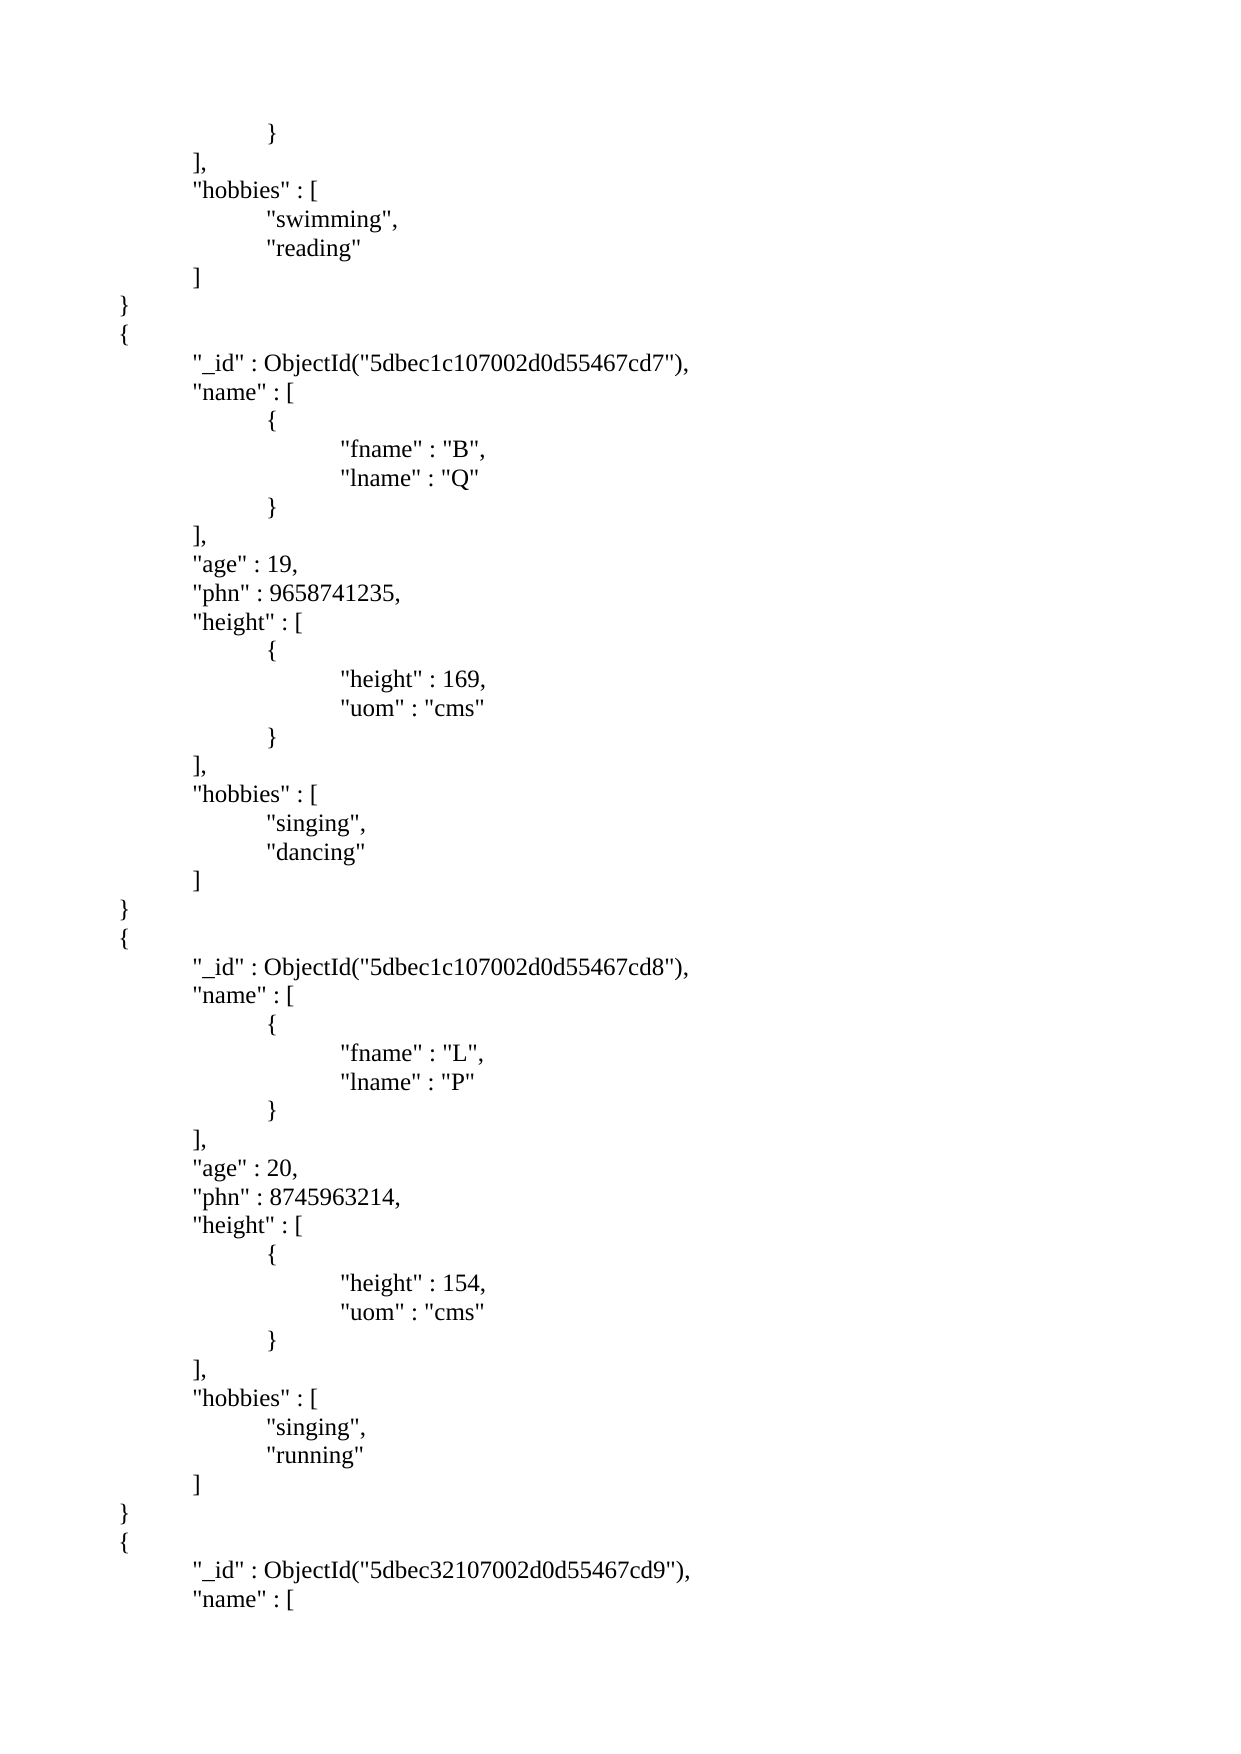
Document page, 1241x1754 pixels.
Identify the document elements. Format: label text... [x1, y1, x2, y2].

text } [118, 722, 1122, 751]
text { [118, 636, 1122, 664]
text { [118, 923, 1122, 952]
text "height" : 169, [118, 664, 1122, 693]
text "reading" [118, 233, 1122, 262]
text "singing", [118, 1412, 1122, 1441]
text ] [118, 866, 1122, 894]
text "hobbies" : [ [118, 779, 1122, 808]
text ], [118, 147, 1122, 176]
text "uom" : "cms" [118, 693, 1122, 722]
text ], [118, 751, 1122, 779]
text "dancing" [118, 837, 1122, 866]
text "swimming", [118, 204, 1122, 233]
text "height" : 154, [118, 1268, 1122, 1297]
text } [118, 118, 1122, 147]
text "fname" : "L", [118, 1038, 1122, 1067]
text { [118, 406, 1122, 434]
text "_id" : ObjectId("5dbec32107002d0d55467cd9"), [118, 1556, 1122, 1584]
text } [118, 291, 1122, 319]
text } [118, 492, 1122, 521]
text "singing", [118, 808, 1122, 837]
text { [118, 1239, 1122, 1268]
text "hobbies" : [ [118, 1383, 1122, 1412]
text ] [118, 262, 1122, 291]
text "_id" : ObjectId("5dbec1c107002d0d55467cd8"), [118, 952, 1122, 981]
text { [118, 319, 1122, 348]
text ], [118, 1124, 1122, 1153]
text ] [118, 1469, 1122, 1498]
text "uom" : "cms" [118, 1297, 1122, 1326]
text "phn" : 8745963214, [118, 1182, 1122, 1211]
text } [118, 1326, 1122, 1354]
text "age" : 19, [118, 549, 1122, 578]
text { [118, 1527, 1122, 1556]
text "hobbies" : [ [118, 176, 1122, 204]
text "fname" : "B", [118, 434, 1122, 463]
text "lname" : "Q" [118, 463, 1122, 492]
text "_id" : ObjectId("5dbec1c107002d0d55467cd7"), [118, 348, 1122, 377]
text "lname" : "P" [118, 1067, 1122, 1096]
text "running" [118, 1441, 1122, 1469]
text "height" : [ [118, 1211, 1122, 1239]
text ], [118, 1354, 1122, 1383]
text "phn" : 9658741235, [118, 578, 1122, 607]
text ], [118, 521, 1122, 549]
text } [118, 894, 1122, 923]
text "name" : [ [118, 1584, 1122, 1613]
text "height" : [ [118, 607, 1122, 636]
text "age" : 20, [118, 1153, 1122, 1182]
text { [118, 1009, 1122, 1038]
text "name" : [ [118, 981, 1122, 1009]
text } [118, 1498, 1122, 1527]
text } [118, 1096, 1122, 1124]
text "name" : [ [118, 377, 1122, 406]
